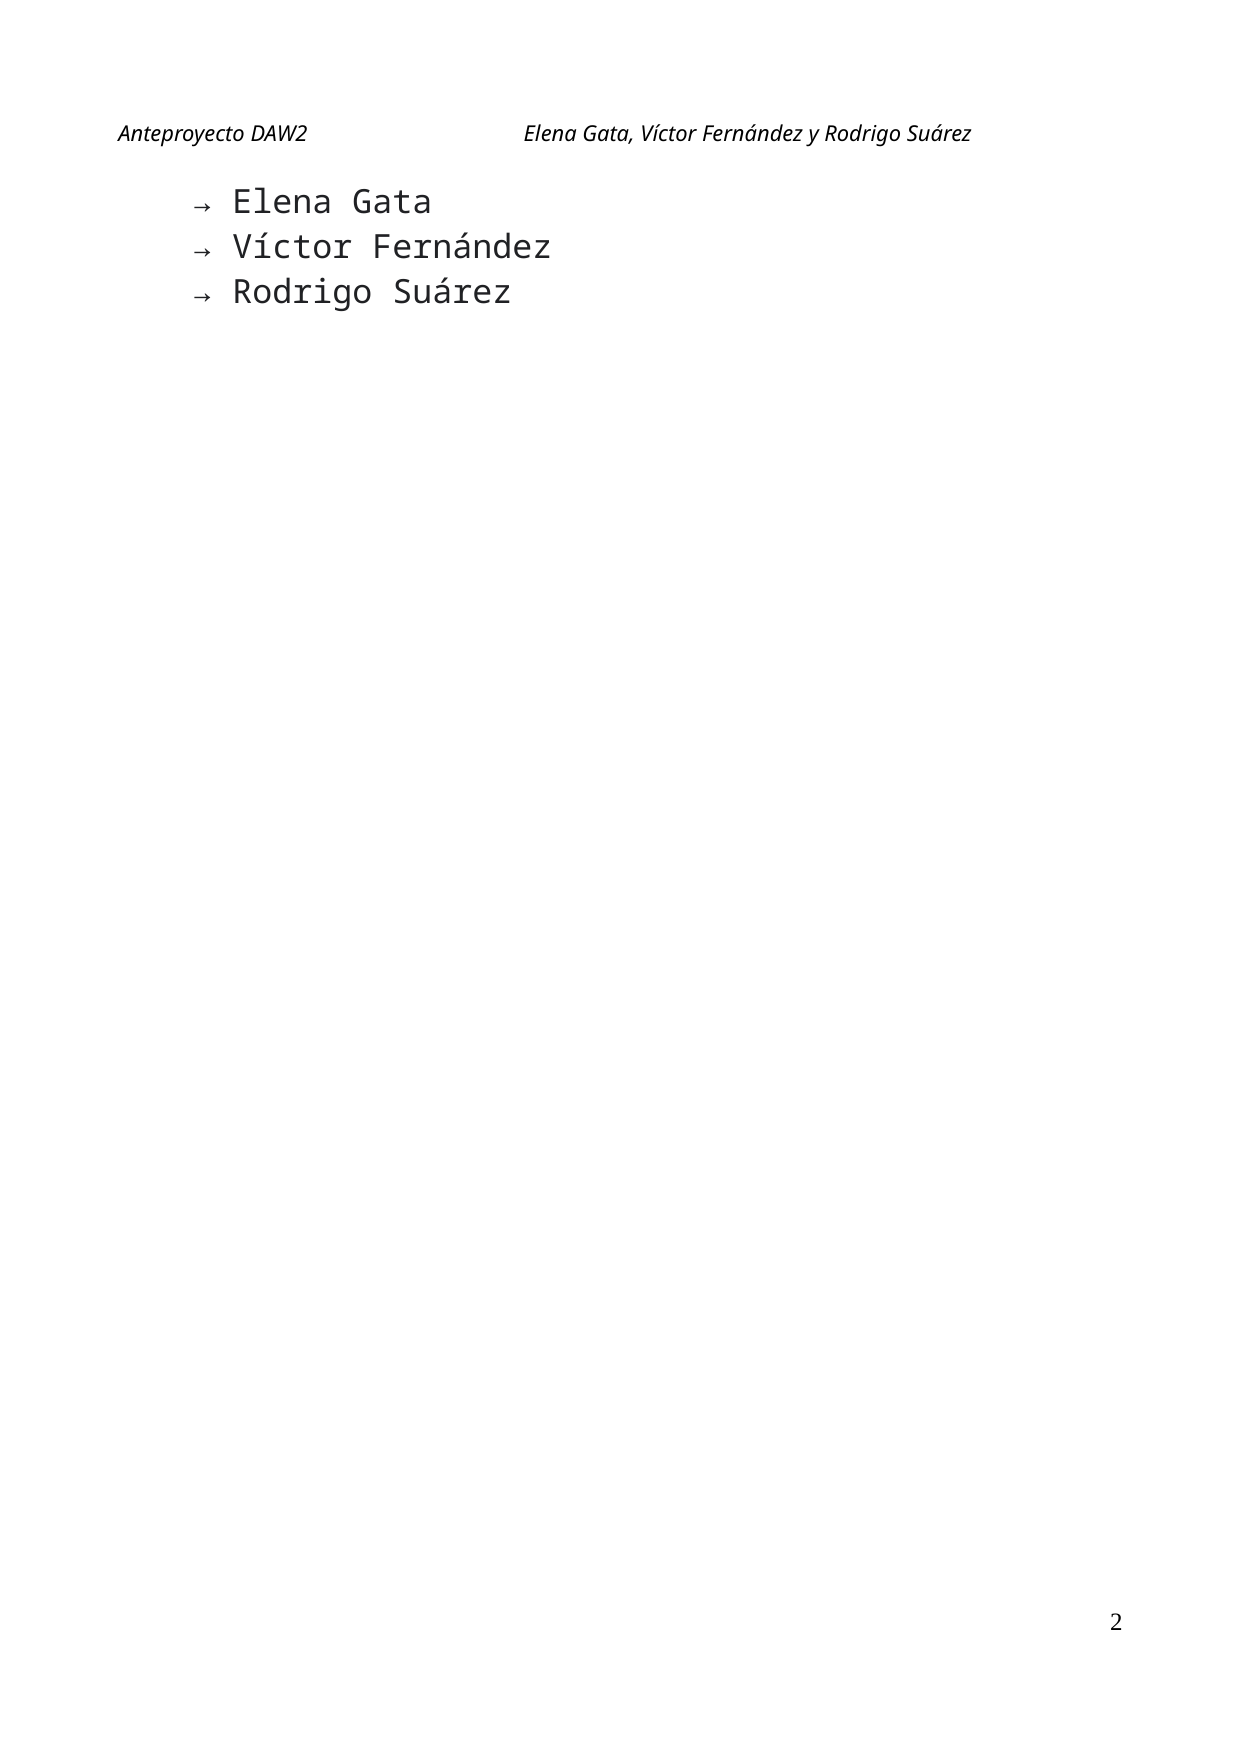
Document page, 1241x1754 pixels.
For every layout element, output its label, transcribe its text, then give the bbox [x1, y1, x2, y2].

text → Elena Gata [118, 177, 1122, 223]
text → Víctor Fernández [118, 223, 1122, 268]
text → Rodrigo Suárez [118, 268, 1122, 314]
